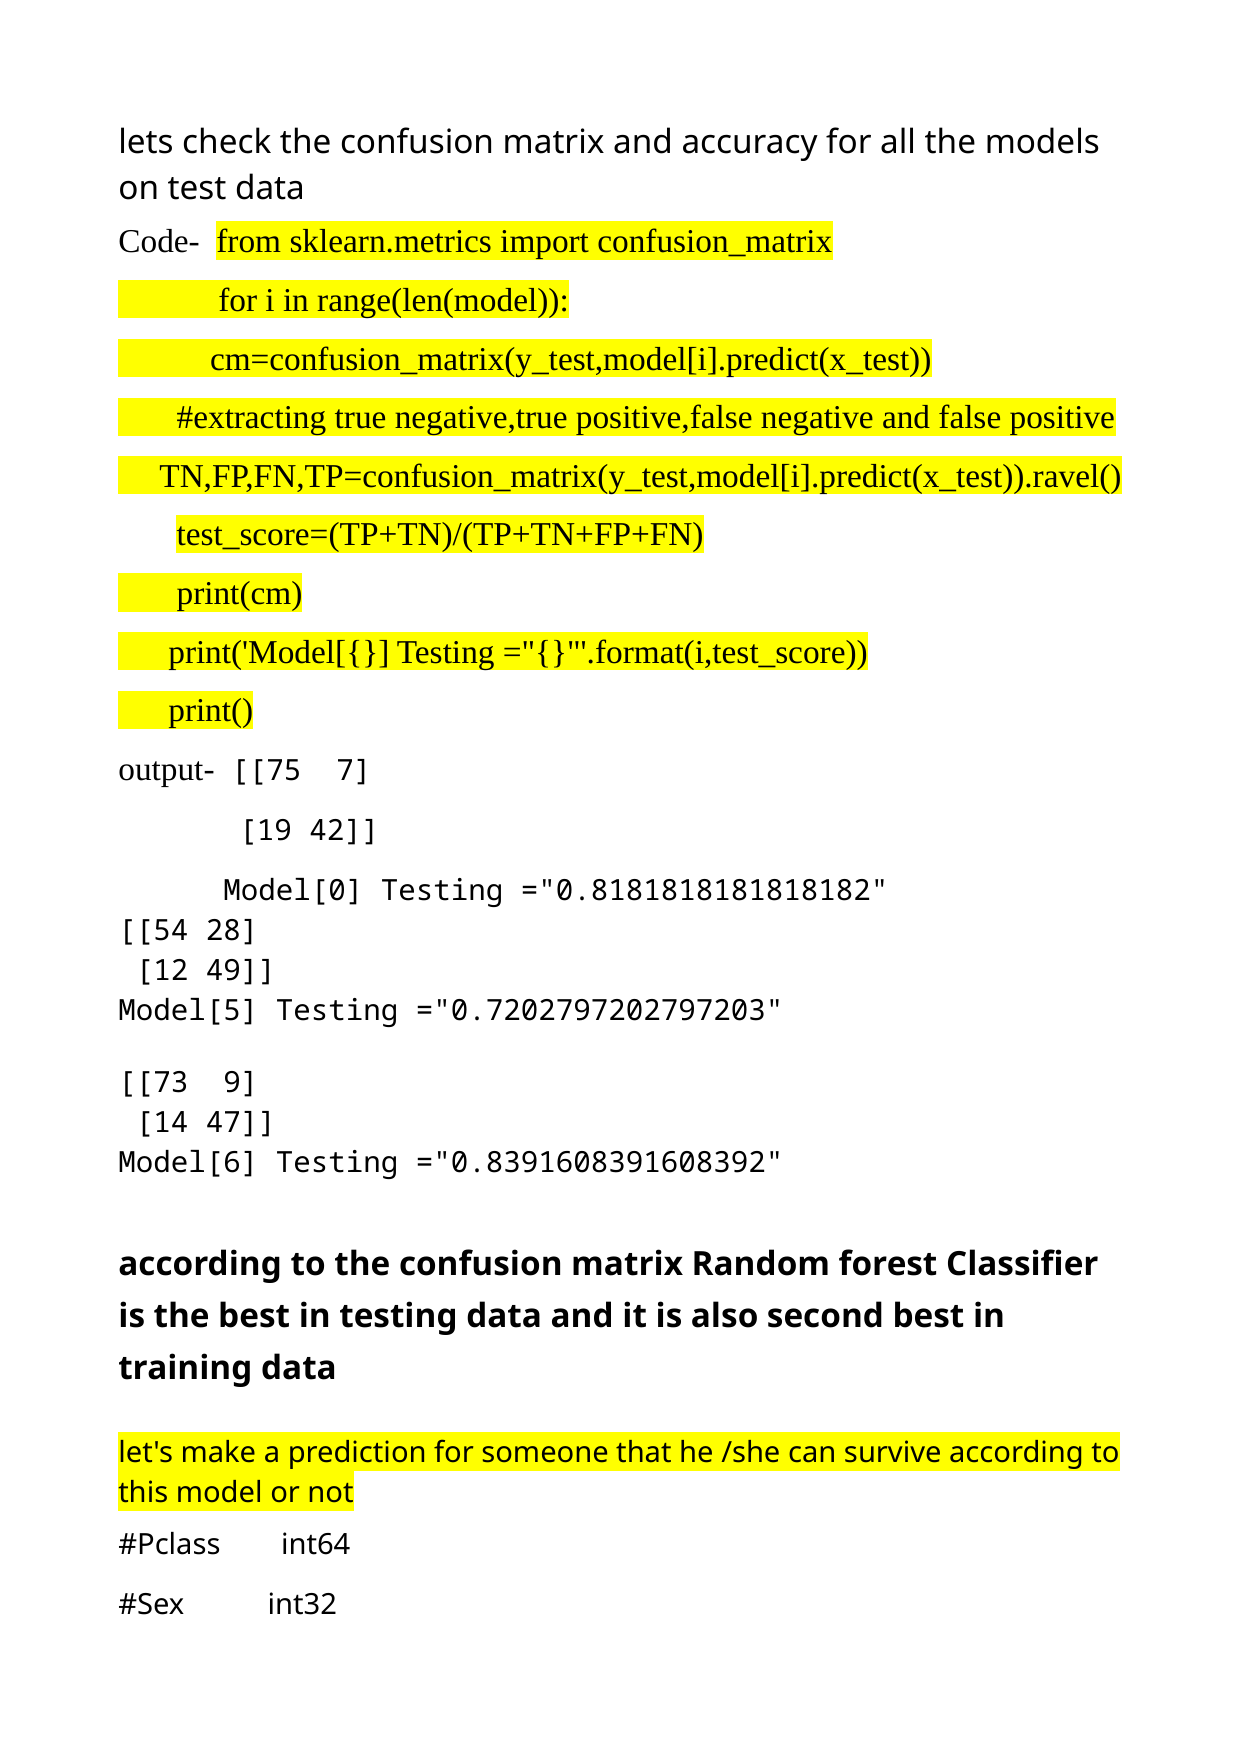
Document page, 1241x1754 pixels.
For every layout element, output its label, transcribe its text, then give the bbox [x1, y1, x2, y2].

text #Pclass int64 [118, 1523, 1122, 1563]
text print(cm) [118, 573, 1122, 612]
text Code- from sklearn.metrics import confusion_matrix [118, 221, 1122, 260]
text [[54 28] [118, 909, 1122, 949]
text test_score=(TP+TN)/(TP+TN+FP+FN) [118, 515, 1122, 553]
text #extracting true negative,true positive,false negative and false positive [118, 397, 1122, 436]
text print() [118, 691, 1122, 729]
text Model[5] Testing ="0.7202797202797203" [118, 989, 1122, 1029]
text for i in range(len(model)): [118, 280, 1122, 318]
text print('Model[{}] Testing ="{}"'.format(i,test_score)) [118, 632, 1122, 670]
text #Sex int32 [118, 1584, 1122, 1623]
text according to the confusion matrix Random forest Classifier is the best in testing data and it is also second best in training data [118, 1239, 1122, 1389]
text Model[0] Testing ="0.8181818181818182" [118, 870, 1122, 909]
text Model[6] Testing ="0.8391608391608392" [118, 1141, 1122, 1181]
text [[73 9] [118, 1062, 1122, 1101]
text cm=confusion_matrix(y_test,model[i].predict(x_test)) [118, 339, 1122, 377]
text output- [[75 7] [118, 749, 1122, 789]
text [19 42]] [118, 809, 1122, 849]
text TN,FP,FN,TP=confusion_matrix(y_test,model[i].predict(x_test)).ravel() [118, 456, 1122, 494]
text [14 47]] [118, 1101, 1122, 1141]
subtitle let's make a prediction for someone that he /she can survive according to this model or not [118, 1432, 1122, 1511]
text [12 49]] [118, 949, 1122, 989]
subtitle lets check the confusion matrix and accuracy for all the models on test data [118, 118, 1122, 209]
